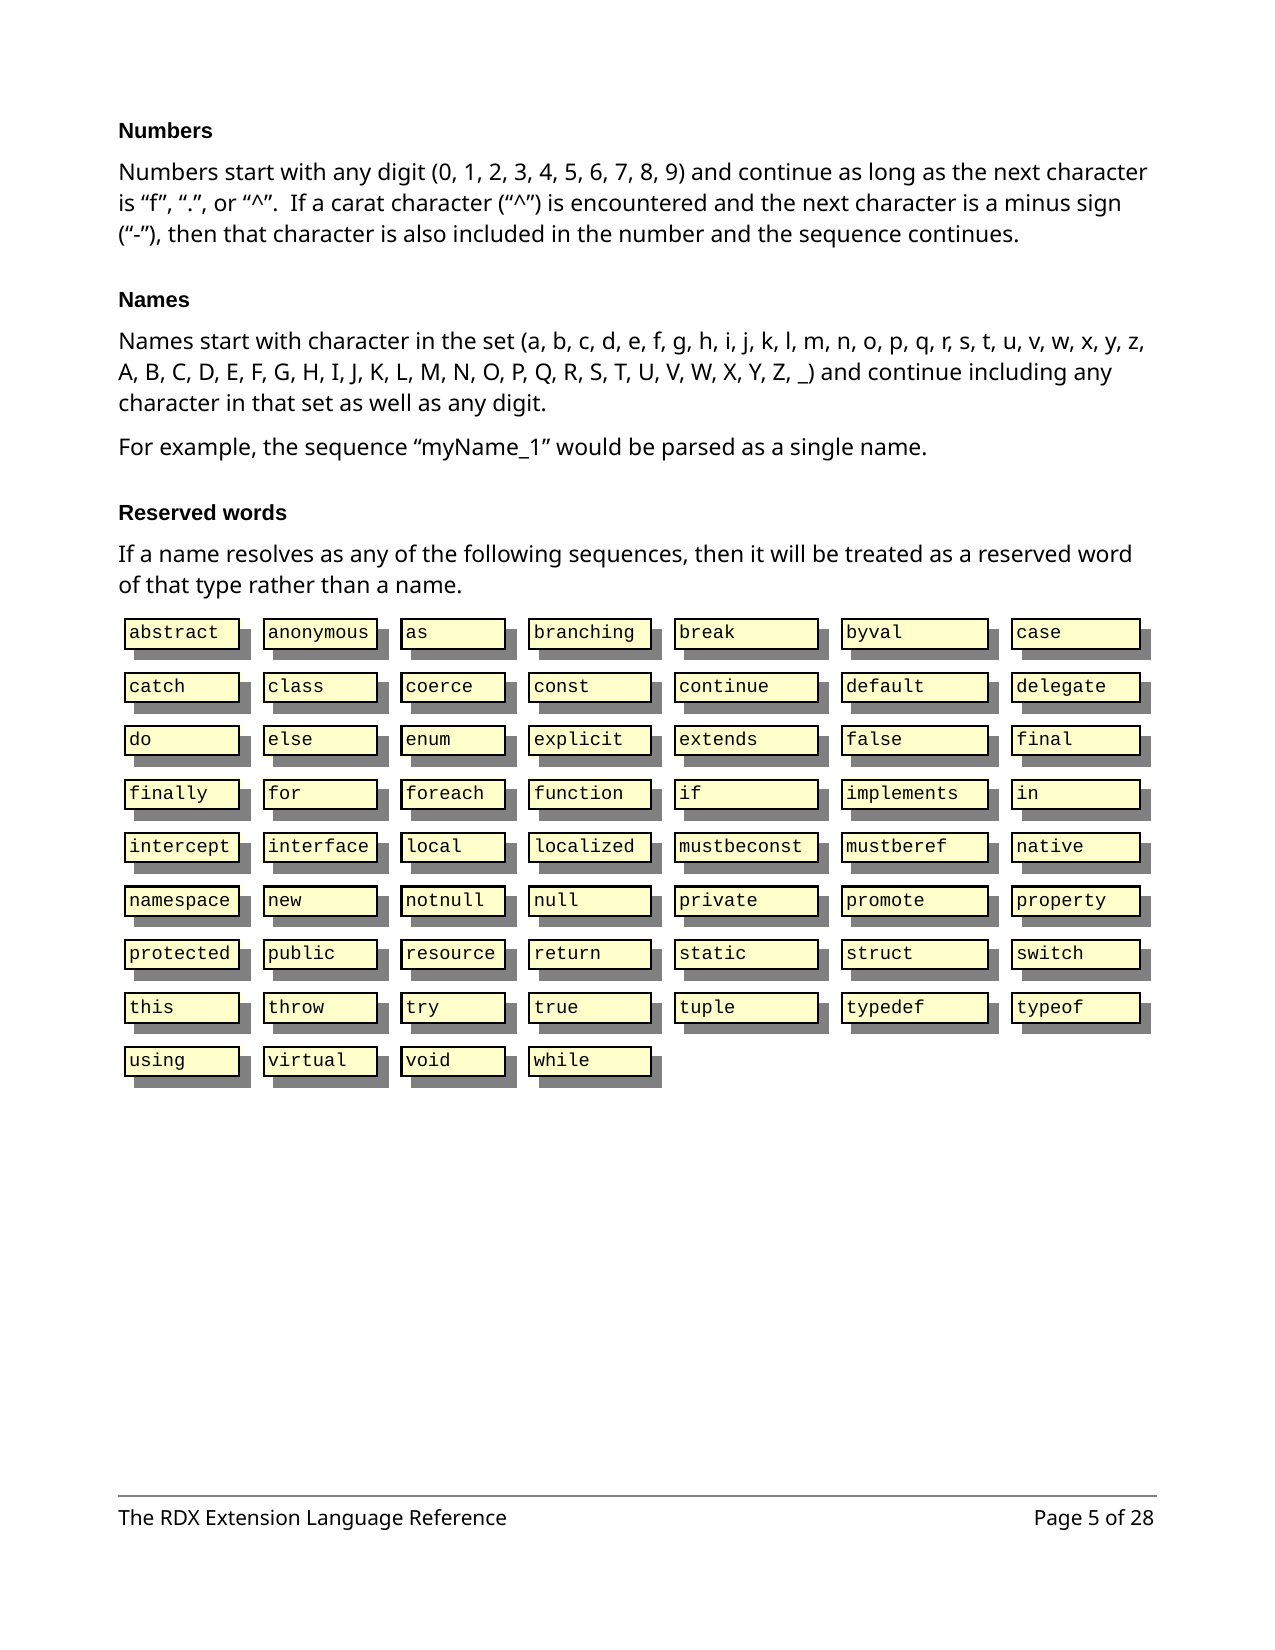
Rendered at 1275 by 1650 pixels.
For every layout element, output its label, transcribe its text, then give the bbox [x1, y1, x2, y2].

table_cell true [523, 987, 668, 1040]
table_cell catch [118, 666, 257, 719]
table_cell localized [523, 826, 668, 880]
table_header abstract [118, 613, 257, 666]
table_cell resource [395, 933, 523, 987]
subtitle Numbers [118, 118, 1157, 143]
table_cell try [395, 987, 523, 1040]
table_cell using [118, 1040, 257, 1093]
table_cell typeof [1005, 987, 1157, 1040]
table_header case [1005, 613, 1157, 666]
text Names start with character in the set (a, b, c, d, e, f, g, h, i, j, k, l, m, n, o, p, q, r, s, t, u, v, w, x, y, z, A, B, C, D, E, F, G, H, I, J, K, L, M, N, O, P, Q, R, S, T, U, V, W, X, Y, Z, _) and continue including any character in that set as well as any digit. [118, 325, 1157, 418]
table_cell virtual [257, 1040, 394, 1093]
table_cell else [257, 719, 394, 773]
table_cell native [1005, 826, 1157, 880]
table_cell throw [257, 987, 394, 1040]
table_cell private [668, 880, 835, 933]
table_cell extends [668, 719, 835, 773]
table_cell foreach [395, 773, 523, 826]
table_header break [668, 613, 835, 666]
table_header as [395, 613, 523, 666]
table_cell notnull [395, 880, 523, 933]
table_header branching [523, 613, 668, 666]
table_cell do [118, 719, 257, 773]
table_cell false [835, 719, 1005, 773]
table_cell [1005, 1040, 1157, 1093]
table_cell [835, 1040, 1005, 1093]
table_cell void [395, 1040, 523, 1093]
table_cell coerce [395, 666, 523, 719]
table_cell [668, 1040, 835, 1093]
table_cell null [523, 880, 668, 933]
text If a name resolves as any of the following sequences, then it will be treated as a reserved word of that type rather than a name. [118, 537, 1157, 600]
table_cell default [835, 666, 1005, 719]
table_cell interface [257, 826, 394, 880]
table_cell public [257, 933, 394, 987]
table_cell continue [668, 666, 835, 719]
table_cell namespace [118, 880, 257, 933]
table_cell property [1005, 880, 1157, 933]
table_cell tuple [668, 987, 835, 1040]
table_cell for [257, 773, 394, 826]
table_cell this [118, 987, 257, 1040]
subtitle Names [118, 287, 1157, 312]
table_cell const [523, 666, 668, 719]
table_cell static [668, 933, 835, 987]
text Numbers start with any digit (0, 1, 2, 3, 4, 5, 6, 7, 8, 9) and continue as long as the next character is “f”, “.”, or “^”. If a carat character (“^”) is encountered and the next character is a minus sign (“-”), then that character is also included in the number and the sequence continues. [118, 156, 1157, 249]
table_cell while [523, 1040, 668, 1093]
table_cell intercept [118, 826, 257, 880]
table_cell struct [835, 933, 1005, 987]
table_cell mustbeconst [668, 826, 835, 880]
table_cell implements [835, 773, 1005, 826]
table_cell delegate [1005, 666, 1157, 719]
table_cell local [395, 826, 523, 880]
table_cell return [523, 933, 668, 987]
table_cell if [668, 773, 835, 826]
table_cell typedef [835, 987, 1005, 1040]
table_cell mustberef [835, 826, 1005, 880]
table_cell explicit [523, 719, 668, 773]
table_cell promote [835, 880, 1005, 933]
table_cell final [1005, 719, 1157, 773]
table_cell protected [118, 933, 257, 987]
table_header byval [835, 613, 1005, 666]
table_cell switch [1005, 933, 1157, 987]
table_cell function [523, 773, 668, 826]
subtitle Reserved words [118, 500, 1157, 525]
table_cell class [257, 666, 394, 719]
text For example, the sequence “myName_1” would be parsed as a single name. [118, 431, 1157, 462]
table_header anonymous [257, 613, 394, 666]
table_cell new [257, 880, 394, 933]
table_cell in [1005, 773, 1157, 826]
table_cell enum [395, 719, 523, 773]
table_cell finally [118, 773, 257, 826]
